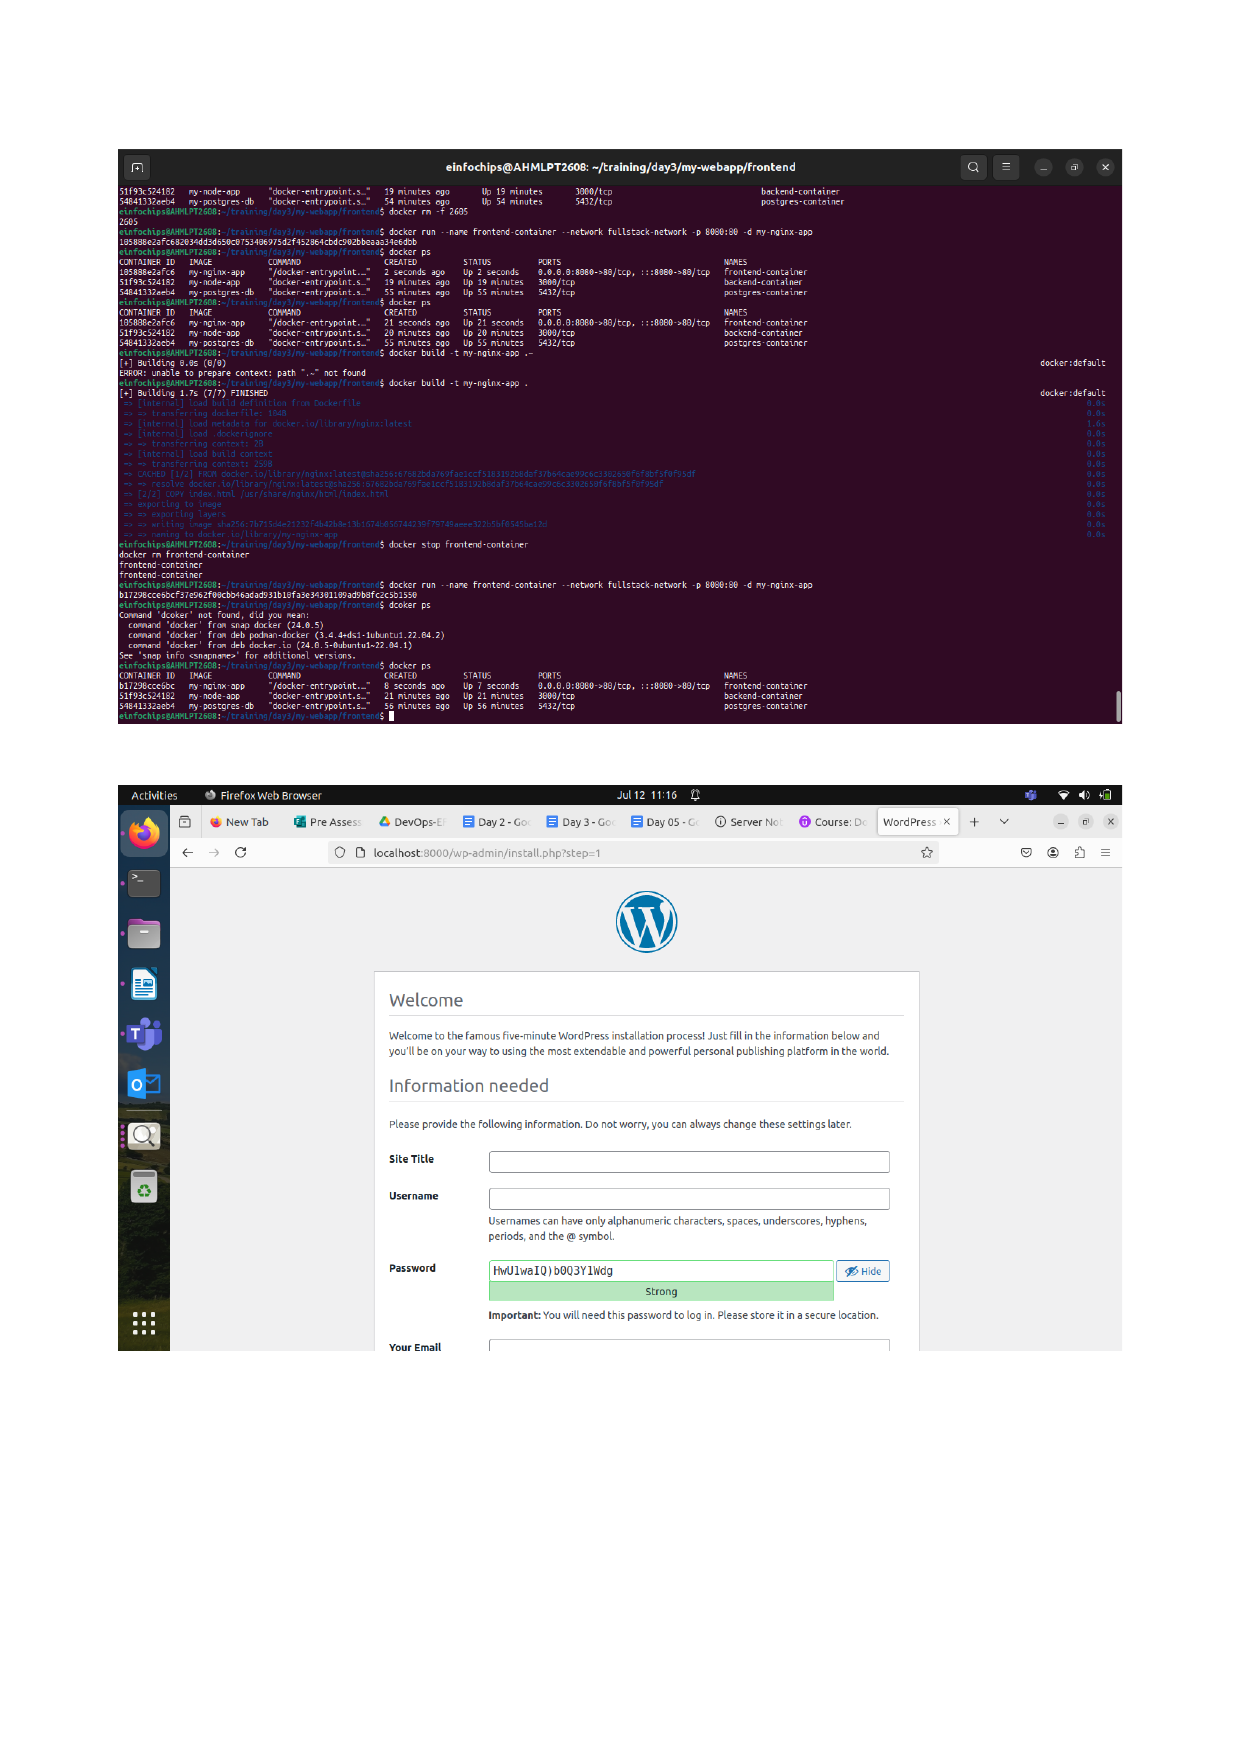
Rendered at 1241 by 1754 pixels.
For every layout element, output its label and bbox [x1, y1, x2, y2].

picture [118, 149, 1123, 724]
picture [118, 785, 1123, 1351]
